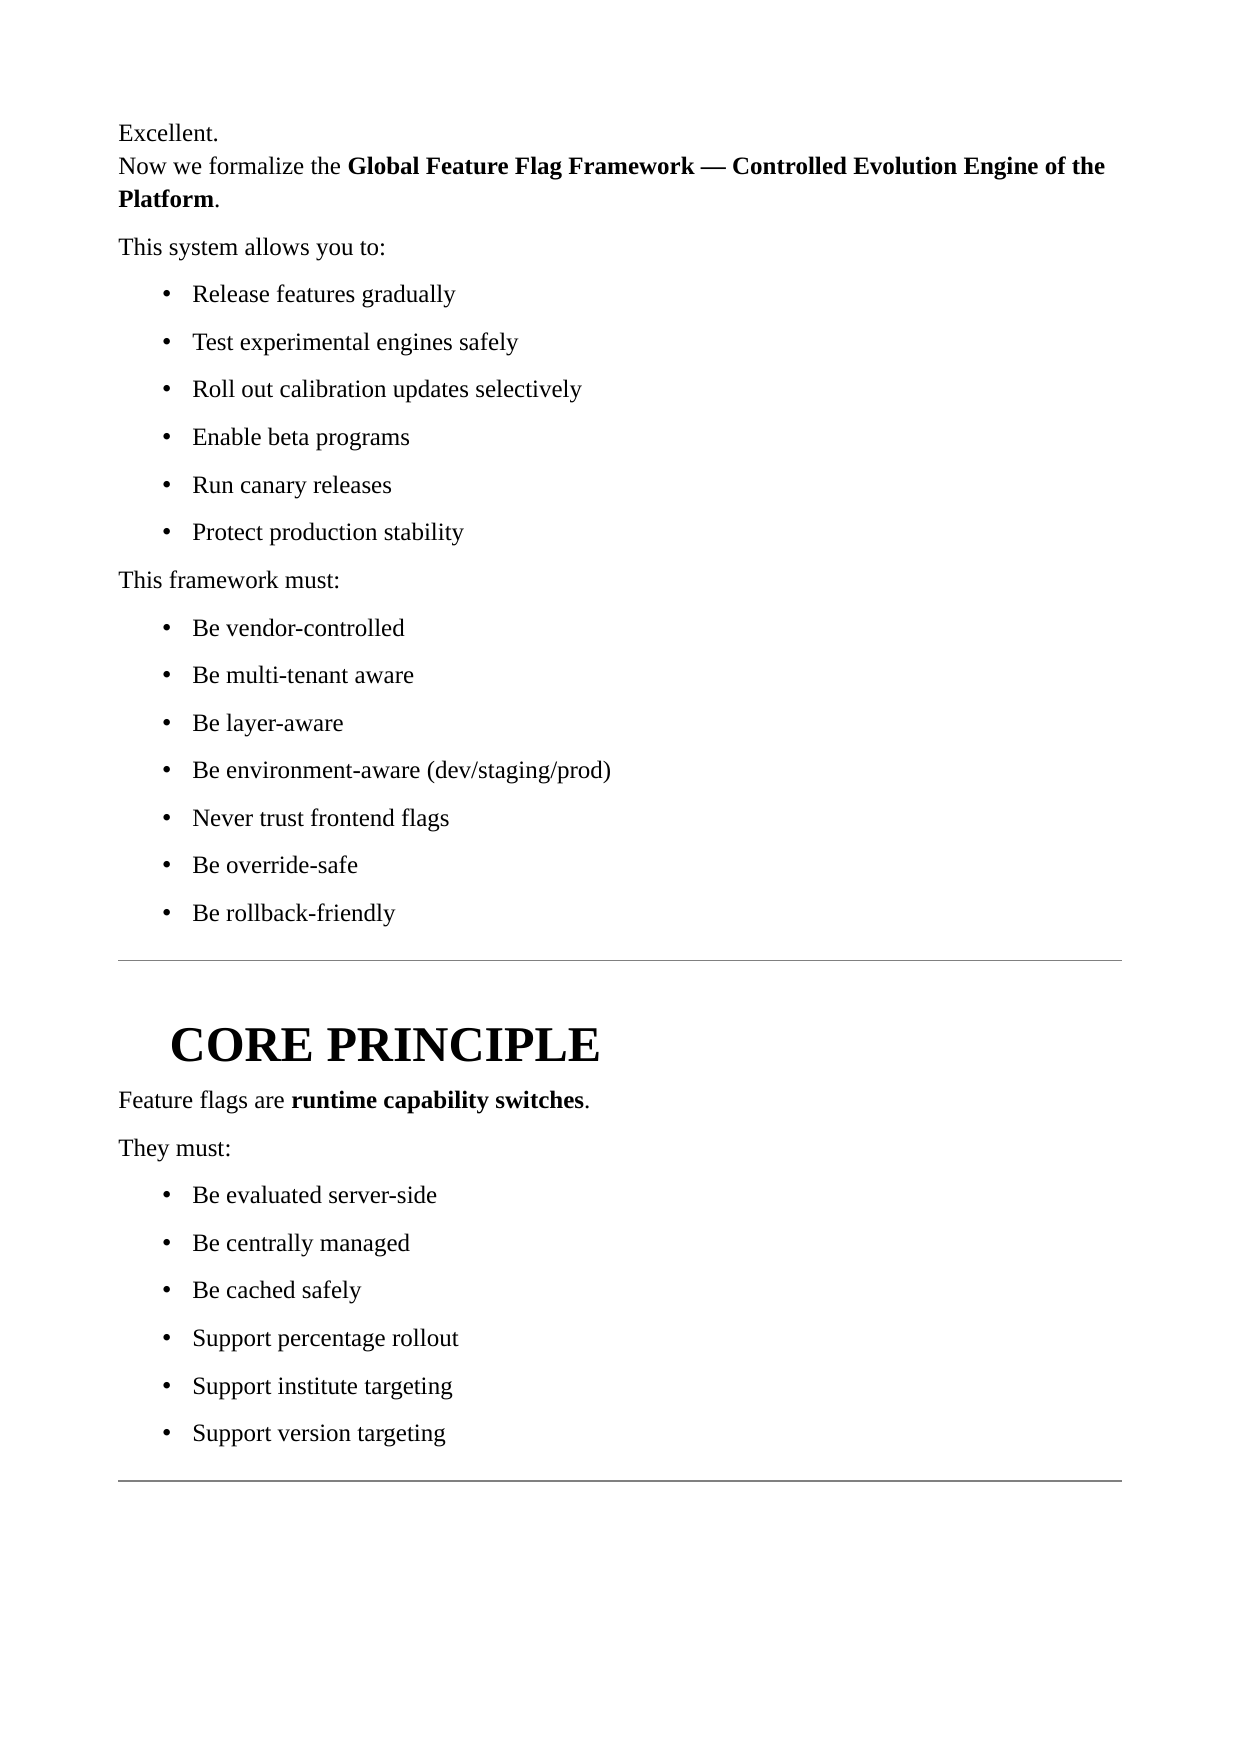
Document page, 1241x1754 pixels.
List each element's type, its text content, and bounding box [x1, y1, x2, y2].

list Run canary releases [162, 470, 1122, 498]
list Never trust frontend flags [162, 803, 1122, 832]
list Be environment-aware (dev/staging/prod) [162, 755, 1122, 784]
list Support institute targeting [162, 1371, 1122, 1399]
list Be layer-aware [162, 708, 1122, 737]
list Be override-safe [162, 851, 1122, 879]
text Excellent. Now we formalize the Global Feature Flag Framework — Controlled Evolution Engine of the Platform. [118, 118, 1122, 213]
list Be rollback-friendly [162, 898, 1122, 927]
text Feature flags are runtime capability switches. [118, 1085, 1122, 1114]
list Be centrally managed [162, 1228, 1122, 1257]
list Be cached safely [162, 1276, 1122, 1304]
text This framework must: [118, 565, 1122, 594]
list Protect production stability [162, 517, 1122, 546]
text They must: [118, 1133, 1122, 1161]
list Be multi-tenant aware [162, 660, 1122, 689]
list Be evaluated server-side [162, 1180, 1122, 1209]
list Test experimental engines safely [162, 327, 1122, 356]
list Be vendor-controlled [162, 613, 1122, 641]
list Release features gradually [162, 279, 1122, 308]
text This system allows you to: [118, 232, 1122, 261]
list Enable beta programs [162, 422, 1122, 451]
list Support percentage rollout [162, 1323, 1122, 1352]
subtitle 🧠 CORE PRINCIPLE [118, 1015, 1122, 1073]
list Support version targeting [162, 1418, 1122, 1447]
list Roll out calibration updates selectively [162, 374, 1122, 403]
